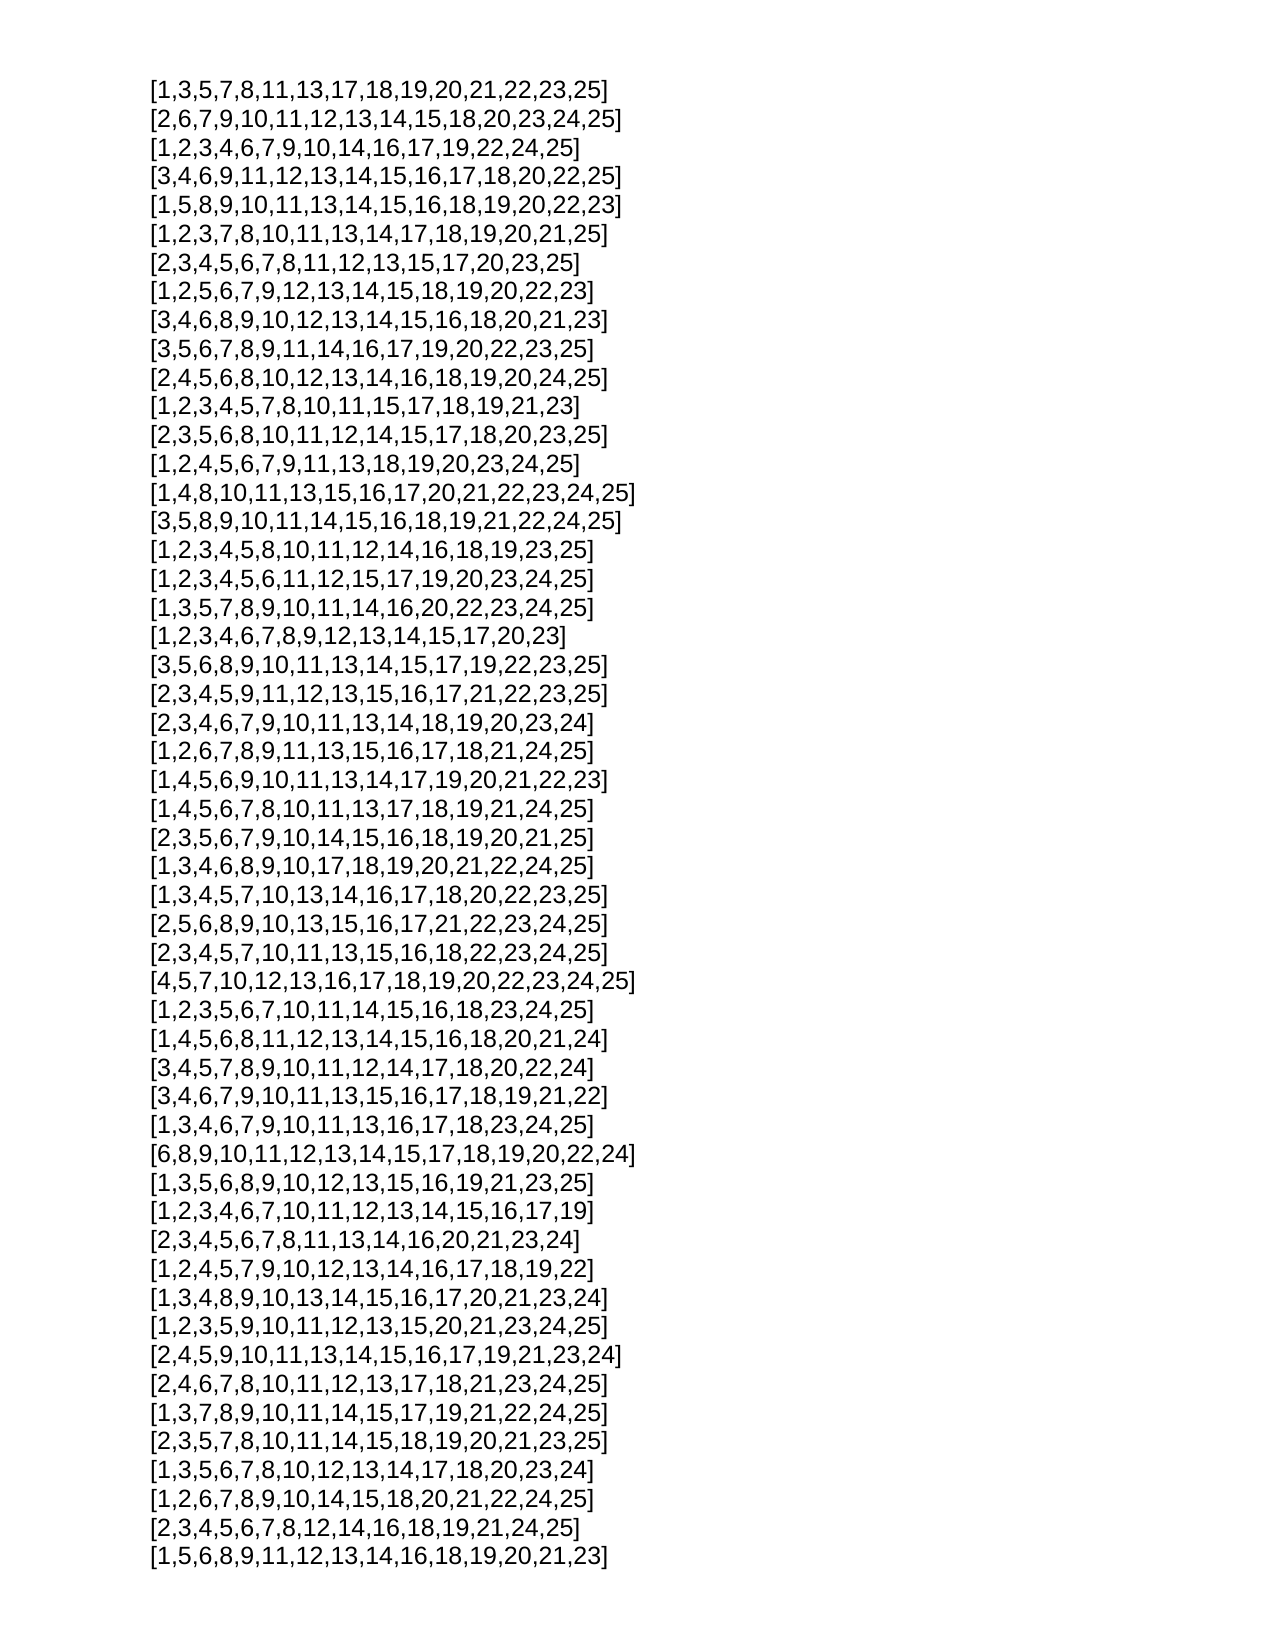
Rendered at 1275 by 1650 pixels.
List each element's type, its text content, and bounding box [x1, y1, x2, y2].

text [1,2,6,7,8,9,10,14,15,18,20,21,22,24,25] [150, 1484, 1125, 1512]
text [1,2,4,5,6,7,9,11,13,18,19,20,23,24,25] [150, 449, 1125, 477]
text [2,3,5,6,7,9,10,14,15,16,18,19,20,21,25] [150, 822, 1125, 851]
text [6,8,9,10,11,12,13,14,15,17,18,19,20,22,24] [150, 1139, 1125, 1167]
text [2,3,5,7,8,10,11,14,15,18,19,20,21,23,25] [150, 1426, 1125, 1455]
text [2,3,5,6,8,10,11,12,14,15,17,18,20,23,25] [150, 420, 1125, 449]
text [2,3,4,6,7,9,10,11,13,14,18,19,20,23,24] [150, 707, 1125, 736]
text [1,2,3,7,8,10,11,13,14,17,18,19,20,21,25] [150, 219, 1125, 247]
text [1,3,5,7,8,9,10,11,14,16,20,22,23,24,25] [150, 592, 1125, 621]
text [1,4,5,6,7,8,10,11,13,17,18,19,21,24,25] [150, 794, 1125, 822]
text [3,4,6,9,11,12,13,14,15,16,17,18,20,22,25] [150, 161, 1125, 190]
text [1,2,3,5,6,7,10,11,14,15,16,18,23,24,25] [150, 995, 1125, 1024]
text [1,2,3,4,6,7,9,10,14,16,17,19,22,24,25] [150, 132, 1125, 161]
text [2,5,6,8,9,10,13,15,16,17,21,22,23,24,25] [150, 909, 1125, 937]
text [3,4,6,7,9,10,11,13,15,16,17,18,19,21,22] [150, 1081, 1125, 1110]
text [1,3,4,6,7,9,10,11,13,16,17,18,23,24,25] [150, 1110, 1125, 1139]
text [1,2,3,5,9,10,11,12,13,15,20,21,23,24,25] [150, 1311, 1125, 1340]
text [2,3,4,5,7,10,11,13,15,16,18,22,23,24,25] [150, 937, 1125, 966]
text [1,2,3,4,5,7,8,10,11,15,17,18,19,21,23] [150, 391, 1125, 420]
text [1,5,6,8,9,11,12,13,14,16,18,19,20,21,23] [150, 1541, 1125, 1570]
text [2,3,4,5,6,7,8,11,12,13,15,17,20,23,25] [150, 247, 1125, 276]
text [1,3,5,6,8,9,10,12,13,15,16,19,21,23,25] [150, 1167, 1125, 1196]
text [1,4,8,10,11,13,15,16,17,20,21,22,23,24,25] [150, 477, 1125, 506]
text [1,2,5,6,7,9,12,13,14,15,18,19,20,22,23] [150, 276, 1125, 305]
text [2,4,5,9,10,11,13,14,15,16,17,19,21,23,24] [150, 1340, 1125, 1369]
text [1,3,4,6,8,9,10,17,18,19,20,21,22,24,25] [150, 851, 1125, 880]
text [1,3,4,5,7,10,13,14,16,17,18,20,22,23,25] [150, 880, 1125, 909]
text [1,3,5,6,7,8,10,12,13,14,17,18,20,23,24] [150, 1455, 1125, 1484]
text [1,2,4,5,7,9,10,12,13,14,16,17,18,19,22] [150, 1254, 1125, 1282]
text [1,2,3,4,6,7,10,11,12,13,14,15,16,17,19] [150, 1196, 1125, 1225]
text [1,2,3,4,6,7,8,9,12,13,14,15,17,20,23] [150, 621, 1125, 650]
text [3,5,6,7,8,9,11,14,16,17,19,20,22,23,25] [150, 334, 1125, 362]
text [1,2,3,4,5,8,10,11,12,14,16,18,19,23,25] [150, 535, 1125, 564]
text [2,4,5,6,8,10,12,13,14,16,18,19,20,24,25] [150, 362, 1125, 391]
text [1,2,6,7,8,9,11,13,15,16,17,18,21,24,25] [150, 736, 1125, 765]
text [3,4,5,7,8,9,10,11,12,14,17,18,20,22,24] [150, 1052, 1125, 1081]
text [1,3,5,7,8,11,13,17,18,19,20,21,22,23,25] [150, 75, 1125, 104]
text [1,3,4,8,9,10,13,14,15,16,17,20,21,23,24] [150, 1282, 1125, 1311]
text [2,6,7,9,10,11,12,13,14,15,18,20,23,24,25] [150, 104, 1125, 132]
text [2,3,4,5,6,7,8,11,13,14,16,20,21,23,24] [150, 1225, 1125, 1254]
text [1,5,8,9,10,11,13,14,15,16,18,19,20,22,23] [150, 190, 1125, 219]
text [2,3,4,5,9,11,12,13,15,16,17,21,22,23,25] [150, 679, 1125, 707]
text [2,3,4,5,6,7,8,12,14,16,18,19,21,24,25] [150, 1512, 1125, 1541]
text [3,5,6,8,9,10,11,13,14,15,17,19,22,23,25] [150, 650, 1125, 679]
text [1,3,7,8,9,10,11,14,15,17,19,21,22,24,25] [150, 1397, 1125, 1426]
text [3,5,8,9,10,11,14,15,16,18,19,21,22,24,25] [150, 506, 1125, 535]
text [4,5,7,10,12,13,16,17,18,19,20,22,23,24,25] [150, 966, 1125, 995]
text [1,4,5,6,9,10,11,13,14,17,19,20,21,22,23] [150, 765, 1125, 794]
text [2,4,6,7,8,10,11,12,13,17,18,21,23,24,25] [150, 1369, 1125, 1397]
text [1,4,5,6,8,11,12,13,14,15,16,18,20,21,24] [150, 1024, 1125, 1052]
text [3,4,6,8,9,10,12,13,14,15,16,18,20,21,23] [150, 305, 1125, 334]
text [1,2,3,4,5,6,11,12,15,17,19,20,23,24,25] [150, 564, 1125, 592]
